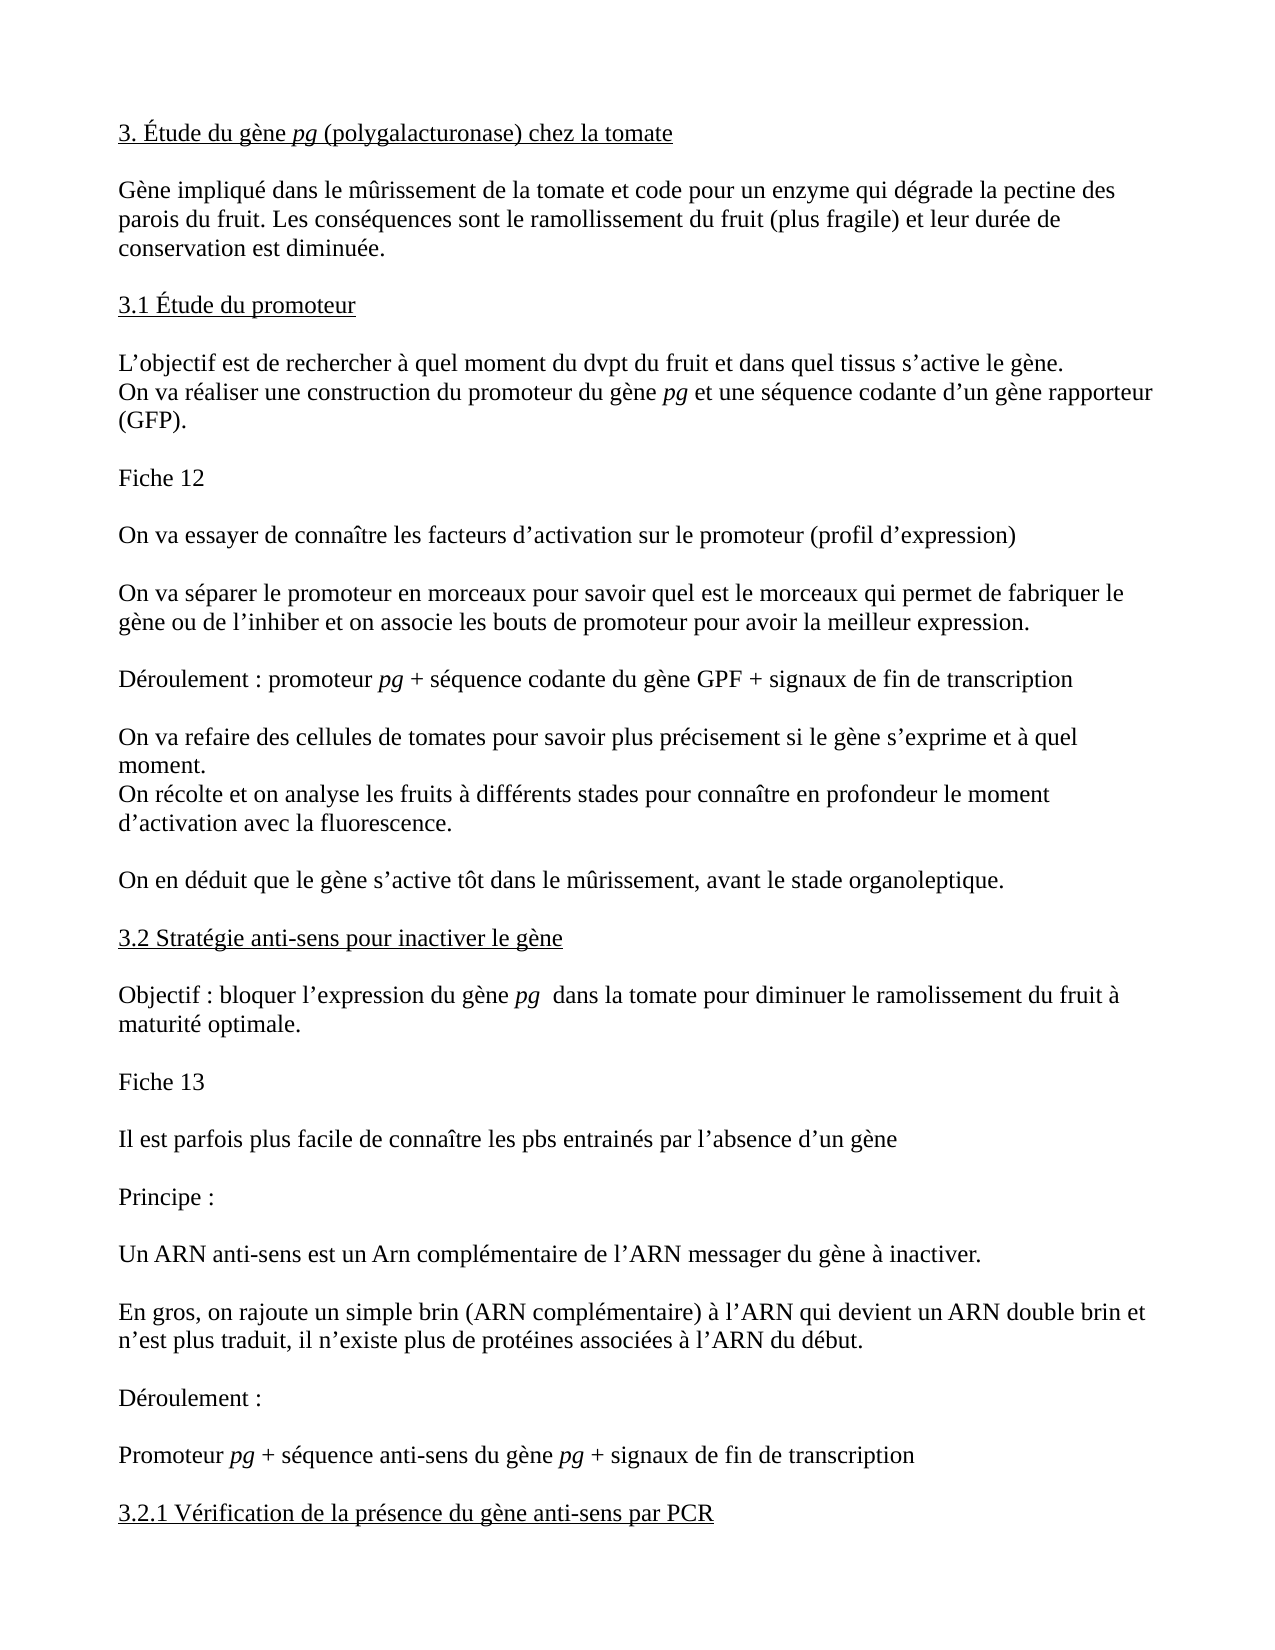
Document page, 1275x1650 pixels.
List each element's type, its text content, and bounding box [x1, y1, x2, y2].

text 3.2.1 Vérification de la présence du gène anti-sens par PCR [118, 1498, 1157, 1527]
text 3. Étude du gène pg (polygalacturonase) chez la tomate [118, 118, 1157, 147]
text 3.1 Étude du promoteur [118, 291, 1157, 319]
text On va séparer le promoteur en morceaux pour savoir quel est le morceaux qui permet de fabriquer le gène ou de l’inhiber et on associe les bouts de promoteur pour avoir la meilleur expression. [118, 578, 1157, 636]
text Promoteur pg + séquence anti-sens du gène pg + signaux de fin de transcription [118, 1441, 1157, 1469]
text Déroulement : promoteur pg + séquence codante du gène GPF + signaux de fin de transcription [118, 664, 1157, 693]
text En gros, on rajoute un simple brin (ARN complémentaire) à l’ARN qui devient un ARN double brin et n’est plus traduit, il n’existe plus de protéines associées à l’ARN du début. [118, 1297, 1157, 1354]
text L’objectif est de rechercher à quel moment du dvpt du fruit et dans quel tissus s’active le gène. [118, 348, 1157, 377]
text On va refaire des cellules de tomates pour savoir plus précisement si le gène s’exprime et à quel moment. [118, 722, 1157, 779]
text Gène impliqué dans le mûrissement de la tomate et code pour un enzyme qui dégrade la pectine des parois du fruit. Les conséquences sont le ramollissement du fruit (plus fragile) et leur durée de conservation est diminuée. [118, 176, 1157, 262]
text On récolte et on analyse les fruits à différents stades pour connaître en profondeur le moment d’activation avec la fluorescence. [118, 779, 1157, 837]
text On va réaliser une construction du promoteur du gène pg et une séquence codante d’un gène rapporteur (GFP). [118, 377, 1157, 434]
text Un ARN anti-sens est un Arn complémentaire de l’ARN messager du gène à inactiver. [118, 1239, 1157, 1268]
text On en déduit que le gène s’active tôt dans le mûrissement, avant le stade organoleptique. [118, 866, 1157, 894]
text Principe : [118, 1182, 1157, 1211]
text On va essayer de connaître les facteurs d’activation sur le promoteur (profil d’expression) [118, 521, 1157, 549]
text Déroulement : [118, 1383, 1157, 1412]
text Il est parfois plus facile de connaître les pbs entrainés par l’absence d’un gène [118, 1124, 1157, 1153]
text Fiche 12 [118, 463, 1157, 492]
text Objectif : bloquer l’expression du gène pg dans la tomate pour diminuer le ramolissement du fruit à maturité optimale. [118, 981, 1157, 1038]
text Fiche 13 [118, 1067, 1157, 1096]
text 3.2 Stratégie anti-sens pour inactiver le gène [118, 923, 1157, 952]
